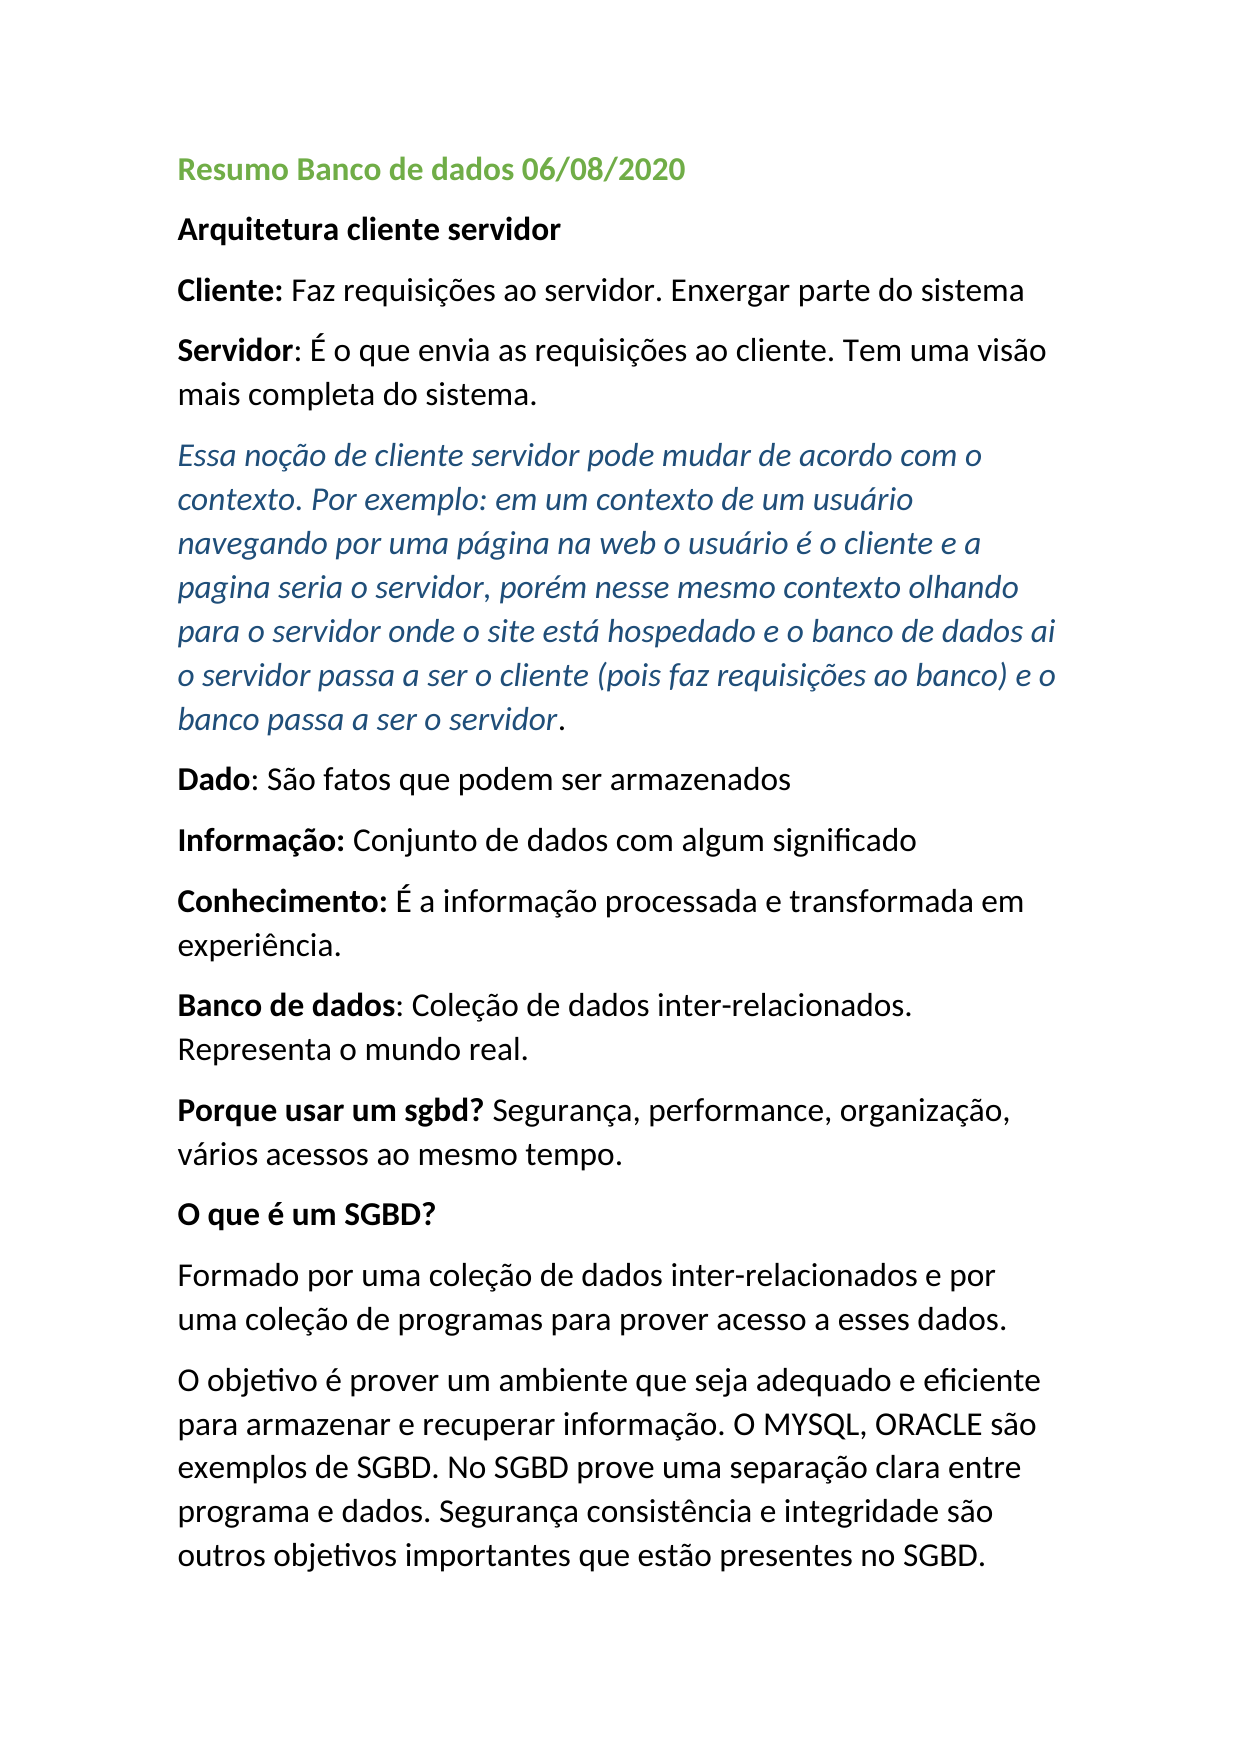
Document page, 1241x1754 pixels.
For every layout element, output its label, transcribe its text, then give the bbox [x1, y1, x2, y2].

text O objetivo é prover um ambiente que seja adequado e eficiente para armazenar e recuperar informação. O MYSQL, ORACLE são exemplos de SGBD. No SGBD prove uma separação clara entre programa e dados. Segurança consistência e integridade são outros objetivos importantes que estão presentes no SGBD. [177, 1359, 1063, 1575]
text Porque usar um sgbd? Segurança, performance, organização, vários acessos ao mesmo tempo. [177, 1089, 1063, 1173]
text O que é um SGBD? [177, 1193, 1063, 1234]
text Formado por uma coleção de dados inter-relacionados e por uma coleção de programas para prover acesso a esses dados. [177, 1254, 1063, 1339]
text Resumo Banco de dados 06/08/2020 [177, 148, 1063, 188]
text Servidor: É o que envia as requisições ao cliente. Tem uma visão mais completa do sistema. [177, 329, 1063, 414]
text Dado: São fatos que podem ser armazenados [177, 758, 1063, 799]
text Banco de dados: Coleção de dados inter-relacionados. Representa o mundo real. [177, 984, 1063, 1069]
text Informação: Conjunto de dados com algum significado [177, 819, 1063, 860]
text Conhecimento: É a informação processada e transformada em experiência. [177, 880, 1063, 964]
text Arquitetura cliente servidor [177, 208, 1063, 249]
text Essa noção de cliente servidor pode mudar de acordo com o contexto. Por exemplo: em um contexto de um usuário navegando por uma página na web o usuário é o cliente e a pagina seria o servidor, porém nesse mesmo contexto olhando para o servidor onde o site está hospedado e o banco de dados ai o servidor passa a ser o cliente (pois faz requisições ao banco) e o banco passa a ser o servidor. [177, 434, 1063, 738]
text Cliente: Faz requisições ao servidor. Enxergar parte do sistema [177, 269, 1063, 309]
